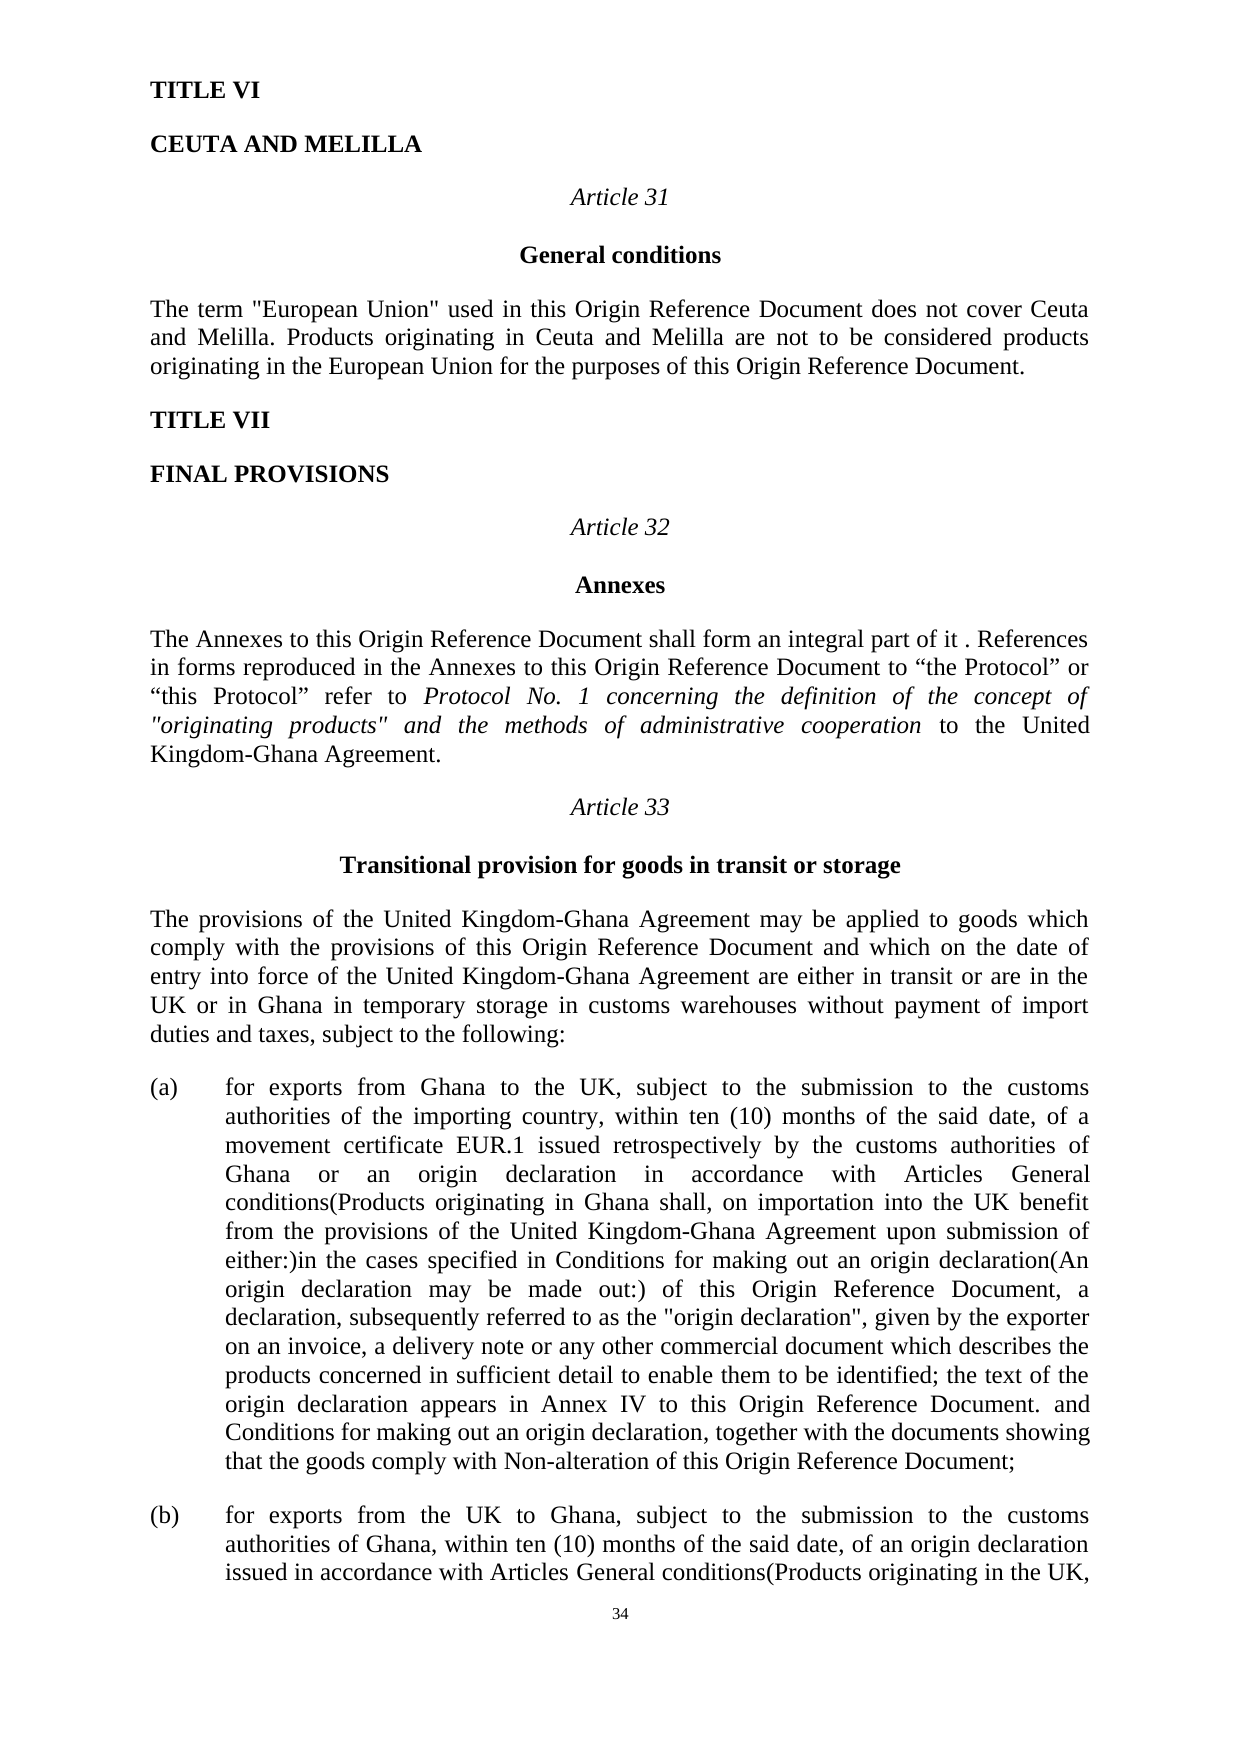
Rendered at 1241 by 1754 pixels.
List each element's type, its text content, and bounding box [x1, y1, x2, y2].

text FINAL PROVISIONS [150, 459, 1090, 487]
list Annexes [150, 512, 1090, 599]
text The Annexes to this Origin Reference Document shall form an integral part of it . References in forms reproduced in the Annexes to this Origin Reference Document to “the Protocol” or “this Protocol” refer to Protocol No. 1 concerning the definition of the concept of "originating products" and the methods of administrative cooperation to the United Kingdom-Ghana Agreement. [150, 624, 1090, 767]
text CEUTA AND MELILLA [150, 129, 1090, 157]
list Transitional provision for goods in transit or storage [150, 792, 1090, 879]
text TITLE VII [150, 405, 1090, 434]
list for exports from Ghana to the UK, subject to the submission to the customs authorities of the importing country, within ten (10) months of the said date, of a movement certificate EUR.1 issued retrospectively by the customs authorities of Ghana or an origin declaration in accordance with Articles 17(2)(b) and 21, together with the documents showing that the goods comply with Article 15 of this Origin Reference Document; [150, 1072, 1090, 1475]
list for exports from the UK to Ghana, subject to the submission to the customs authorities of Ghana, within ten (10) months of the said date, of an origin declaration issued in accordance with Articles 17(1) and 21, together with the documents showing that the goods comply with Article 15 of this Origin Reference Document. [150, 1500, 1090, 1586]
list General conditions [150, 182, 1090, 269]
text TITLE VI [150, 75, 1090, 104]
text The term "European Union" used in this Origin Reference Document does not cover Ceuta and Melilla. Products originating in Ceuta and Melilla are not to be considered products originating in the European Union for the purposes of this Origin Reference Document. [150, 294, 1090, 380]
text The provisions of the United Kingdom-Ghana Agreement may be applied to goods which comply with the provisions of this Origin Reference Document and which on the date of entry into force of the United Kingdom-Ghana Agreement are either in transit or are in the UK or in Ghana in temporary storage in customs warehouses without payment of import duties and taxes, subject to the following: [150, 904, 1090, 1047]
